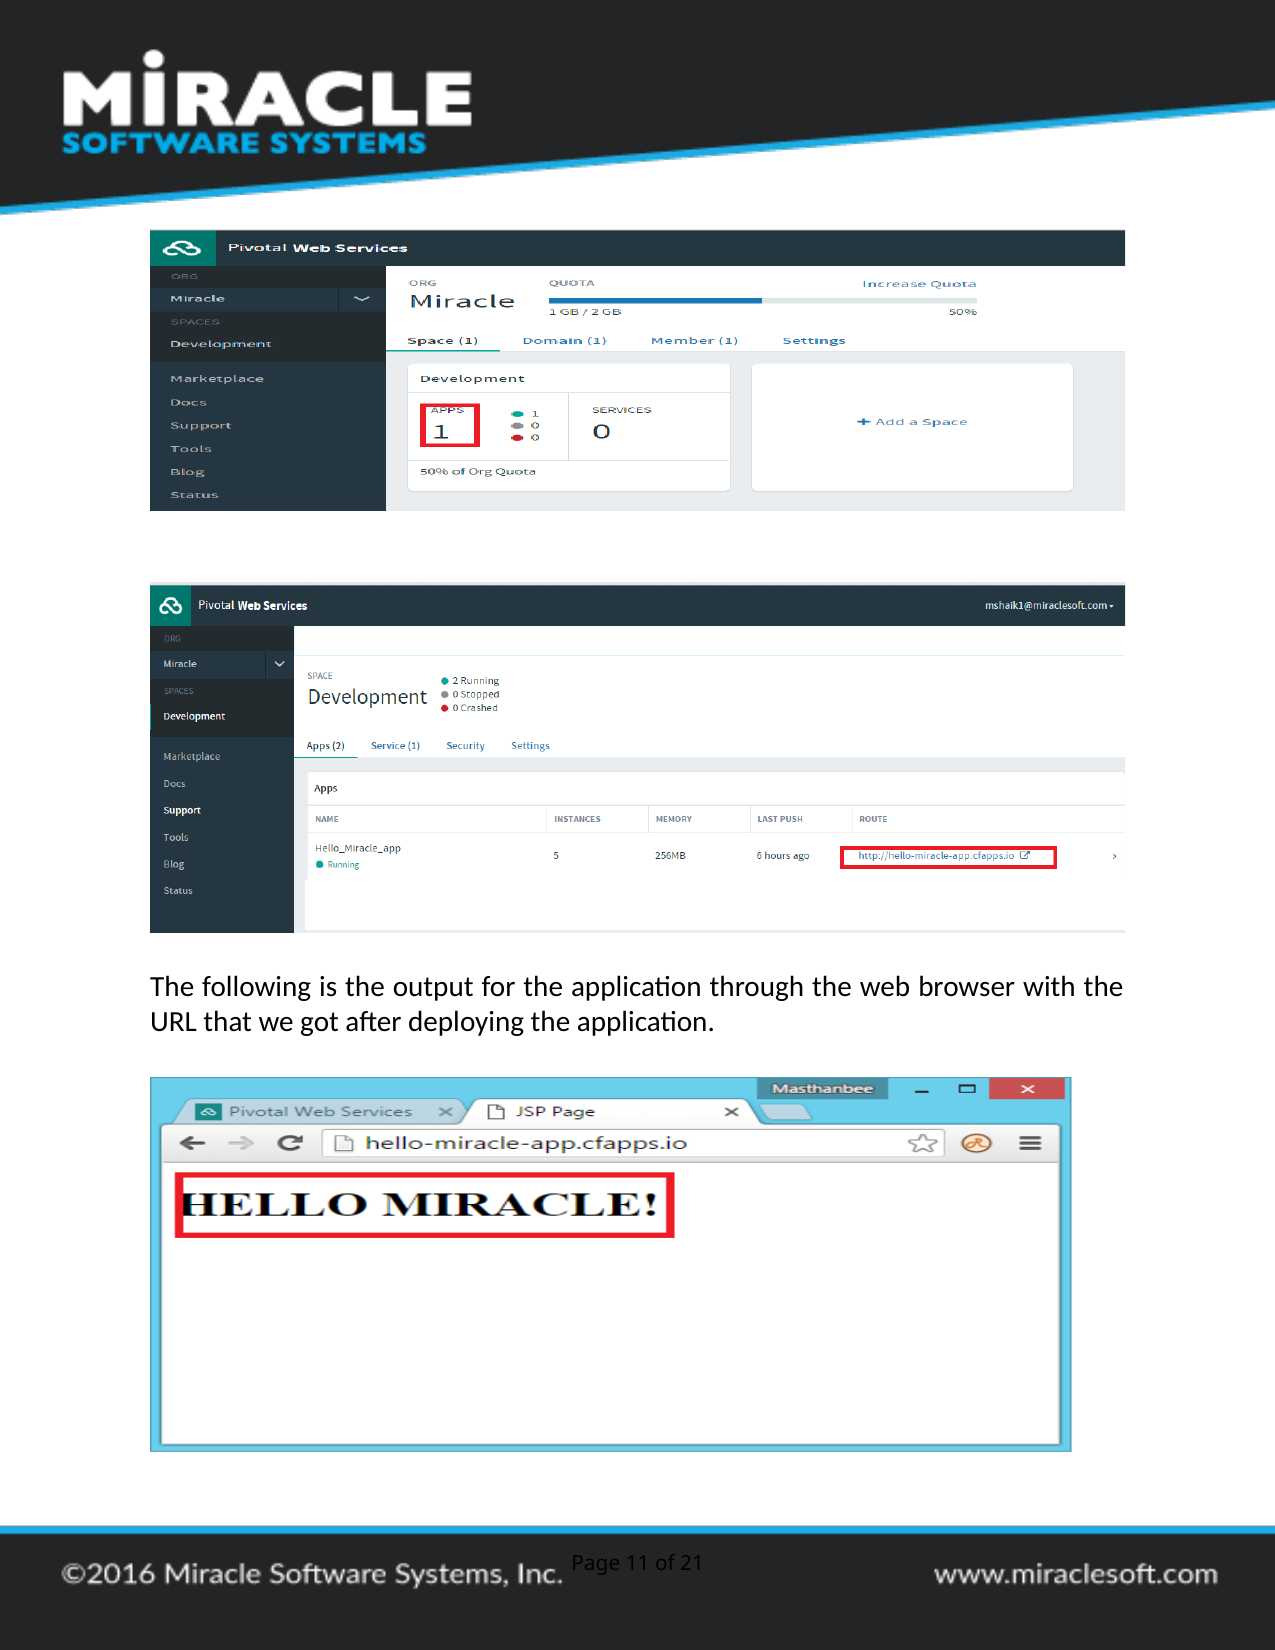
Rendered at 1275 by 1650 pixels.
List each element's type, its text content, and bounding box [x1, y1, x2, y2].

text The following is the output for the application through the web browser with the URL that we got after deploying the application. [150, 968, 1125, 1039]
